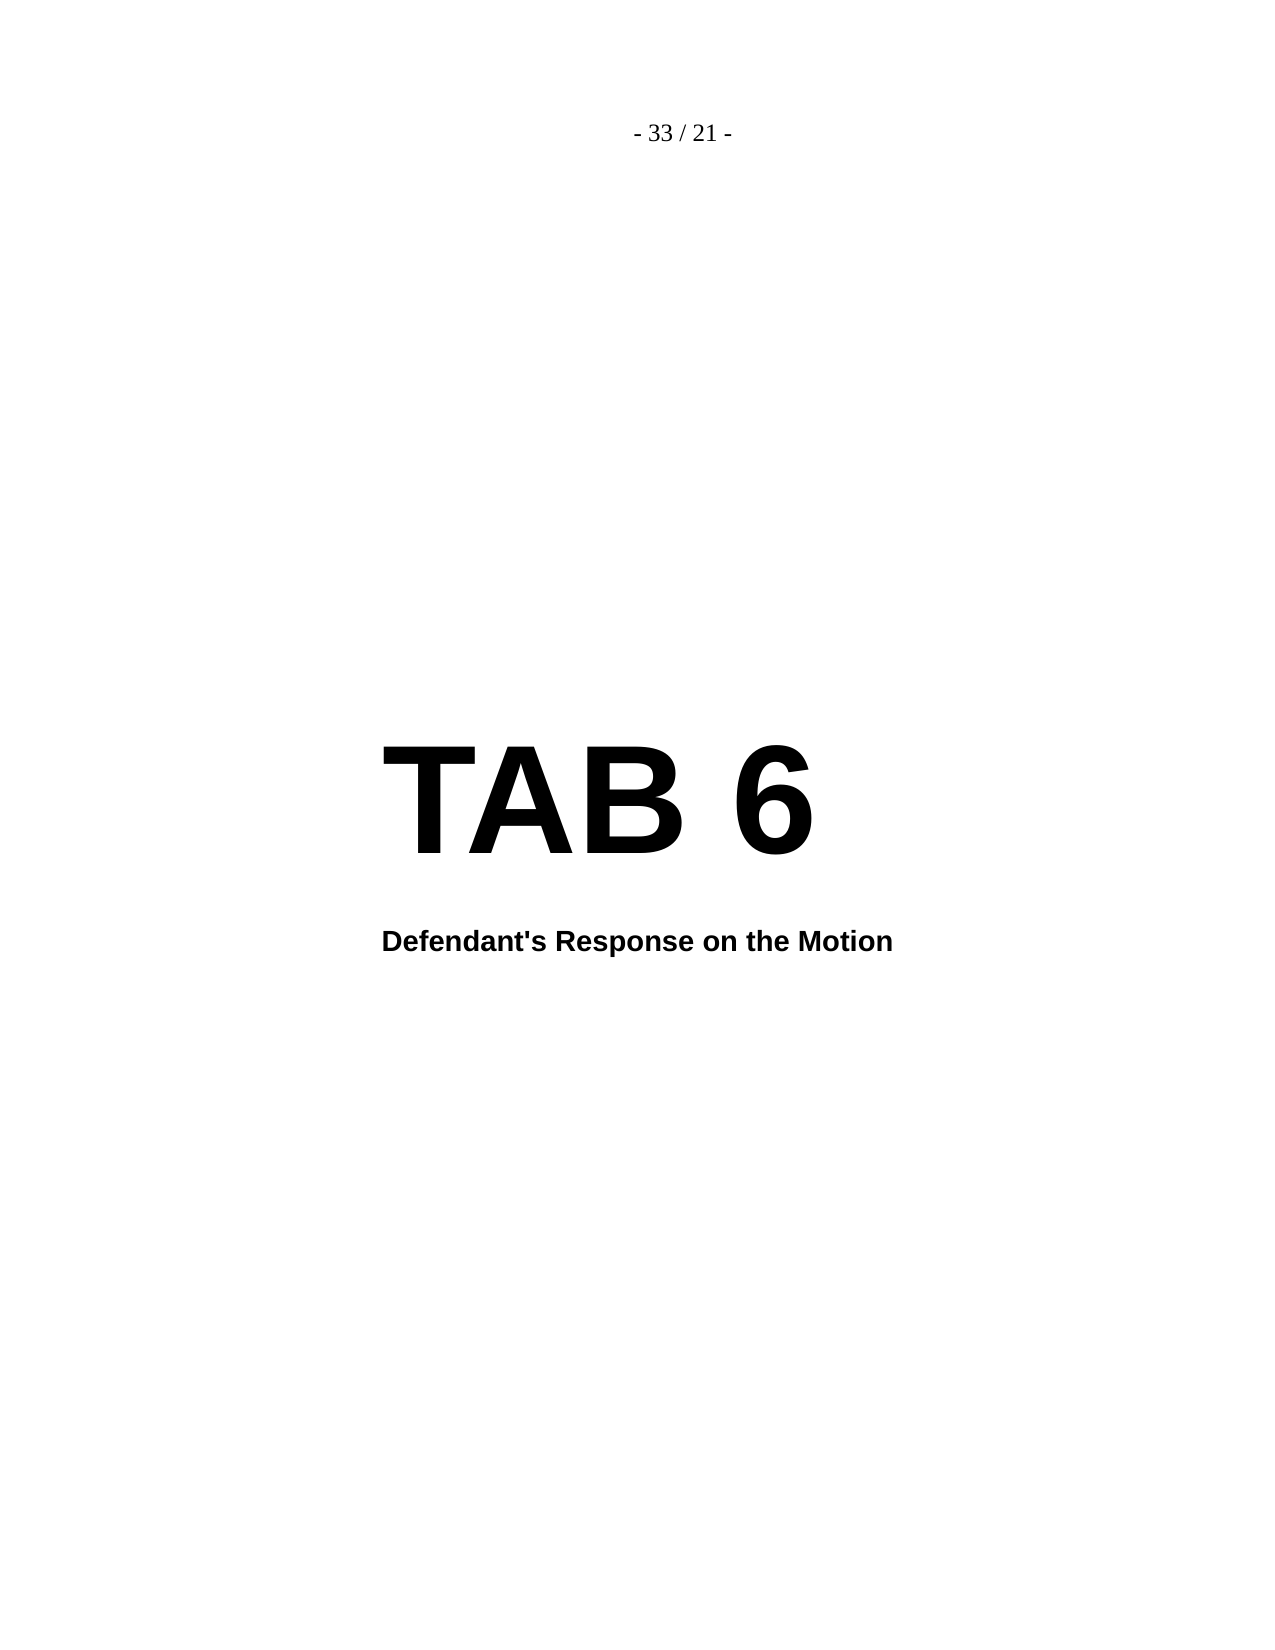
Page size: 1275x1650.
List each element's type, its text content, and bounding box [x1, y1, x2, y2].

subtitle Defendant's Response on the Motion [118, 924, 1157, 957]
